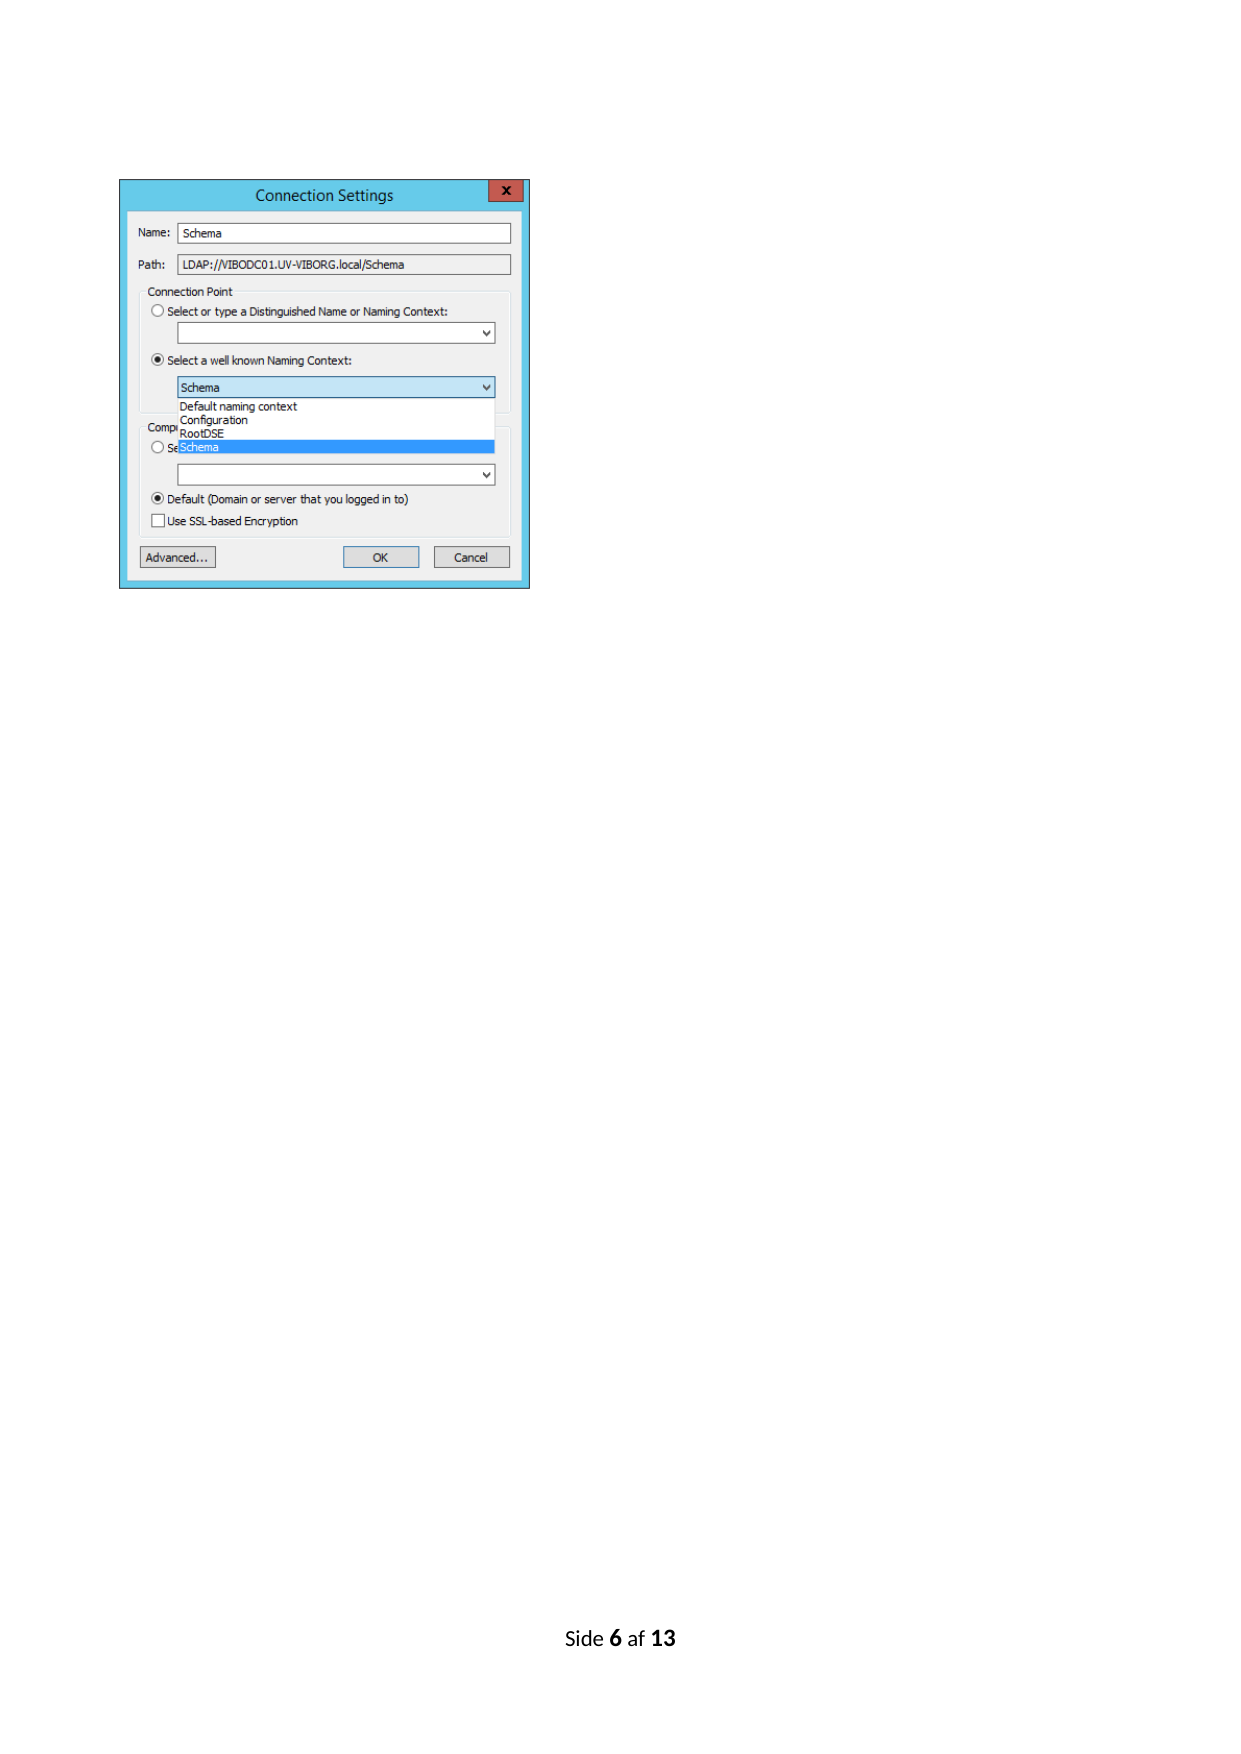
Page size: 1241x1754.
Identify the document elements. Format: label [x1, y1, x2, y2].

picture [118, 177, 531, 592]
